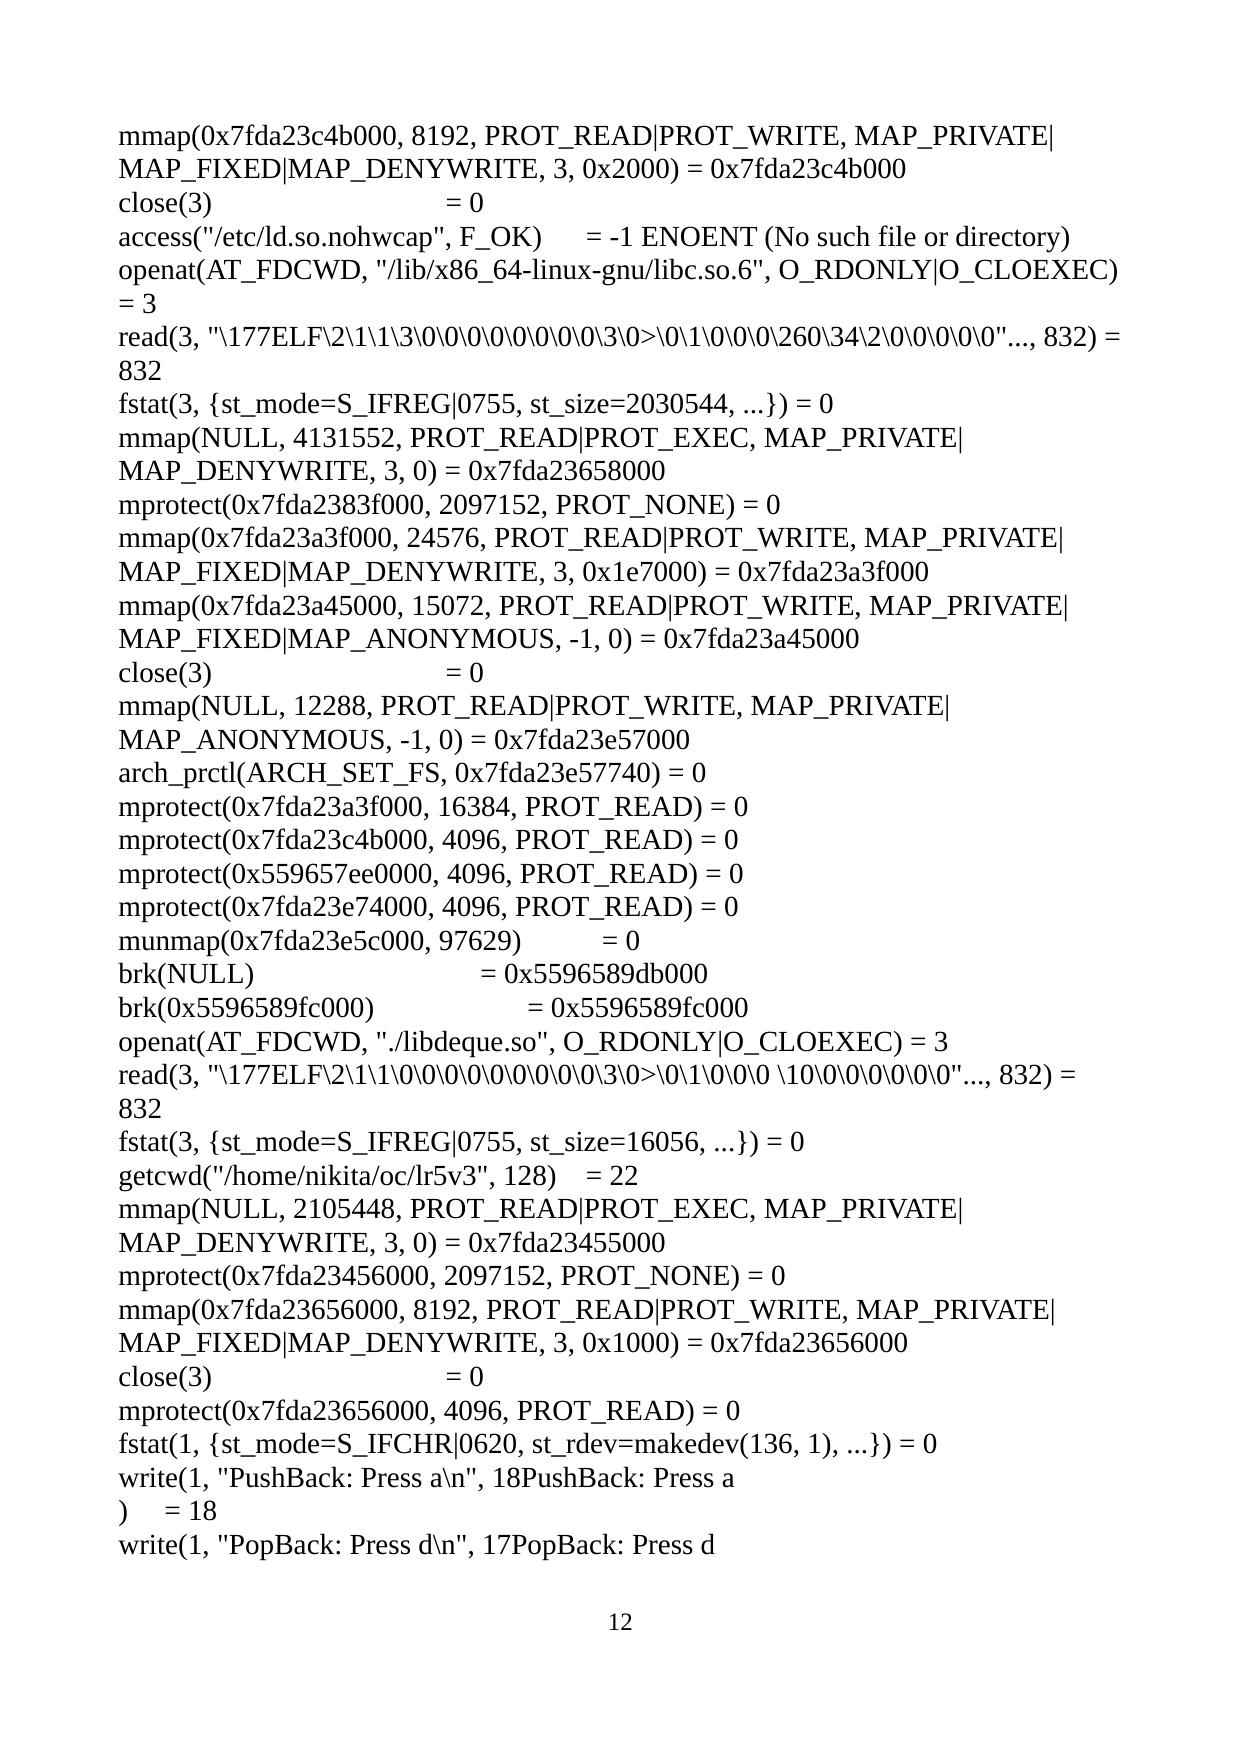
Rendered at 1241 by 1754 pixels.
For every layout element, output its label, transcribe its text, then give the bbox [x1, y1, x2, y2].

text mmap(NULL, 4131552, PROT_READ|PROT_EXEC, MAP_PRIVATE|MAP_DENYWRITE, 3, 0) = 0x7fda23658000 [118, 420, 1122, 487]
text fstat(3, {st_mode=S_IFREG|0755, st_size=2030544, ...}) = 0 [118, 386, 1122, 420]
text fstat(3, {st_mode=S_IFREG|0755, st_size=16056, ...}) = 0 [118, 1124, 1122, 1158]
text mprotect(0x7fda2383f000, 2097152, PROT_NONE) = 0 [118, 487, 1122, 521]
text brk(0x5596589fc000) = 0x5596589fc000 [118, 990, 1122, 1024]
text fstat(1, {st_mode=S_IFCHR|0620, st_rdev=makedev(136, 1), ...}) = 0 [118, 1426, 1122, 1460]
text access("/etc/ld.so.nohwcap", F_OK) = -1 ENOENT (No such file or directory) [118, 219, 1122, 252]
text mprotect(0x7fda23456000, 2097152, PROT_NONE) = 0 [118, 1258, 1122, 1292]
text close(3) = 0 [118, 185, 1122, 219]
text mprotect(0x7fda23a3f000, 16384, PROT_READ) = 0 [118, 789, 1122, 822]
text mprotect(0x7fda23e74000, 4096, PROT_READ) = 0 [118, 889, 1122, 923]
text close(3) = 0 [118, 655, 1122, 688]
text ) = 18 [118, 1493, 1122, 1527]
text write(1, "PushBack: Press a\n", 18PushBack: Press a [118, 1460, 1122, 1493]
text munmap(0x7fda23e5c000, 97629) = 0 [118, 923, 1122, 957]
text mprotect(0x559657ee0000, 4096, PROT_READ) = 0 [118, 856, 1122, 889]
text brk(NULL) = 0x5596589db000 [118, 957, 1122, 990]
text mmap(NULL, 12288, PROT_READ|PROT_WRITE, MAP_PRIVATE|MAP_ANONYMOUS, -1, 0) = 0x7fda23e57000 [118, 688, 1122, 755]
text openat(AT_FDCWD, "./libdeque.so", O_RDONLY|O_CLOEXEC) = 3 [118, 1024, 1122, 1057]
text mprotect(0x7fda23656000, 4096, PROT_READ) = 0 [118, 1393, 1122, 1426]
text read(3, "\177ELF\2\1\1\3\0\0\0\0\0\0\0\0\3\0>\0\1\0\0\0\260\34\2\0\0\0\0\0"..., 832) = 832 [118, 319, 1122, 386]
text openat(AT_FDCWD, "/lib/x86_64-linux-gnu/libc.so.6", O_RDONLY|O_CLOEXEC) = 3 [118, 252, 1122, 319]
text close(3) = 0 [118, 1359, 1122, 1393]
text write(1, "PopBack: Press d\n", 17PopBack: Press d [118, 1527, 1122, 1560]
text read(3, "\177ELF\2\1\1\0\0\0\0\0\0\0\0\0\3\0>\0\1\0\0\0 \10\0\0\0\0\0\0"..., 832) = 832 [118, 1057, 1122, 1124]
text mmap(0x7fda23656000, 8192, PROT_READ|PROT_WRITE, MAP_PRIVATE|MAP_FIXED|MAP_DENYWRITE, 3, 0x1000) = 0x7fda23656000 [118, 1292, 1122, 1359]
text mmap(NULL, 2105448, PROT_READ|PROT_EXEC, MAP_PRIVATE|MAP_DENYWRITE, 3, 0) = 0x7fda23455000 [118, 1191, 1122, 1258]
text arch_prctl(ARCH_SET_FS, 0x7fda23e57740) = 0 [118, 755, 1122, 789]
text mprotect(0x7fda23c4b000, 4096, PROT_READ) = 0 [118, 822, 1122, 856]
text mmap(0x7fda23a45000, 15072, PROT_READ|PROT_WRITE, MAP_PRIVATE|MAP_FIXED|MAP_ANONYMOUS, -1, 0) = 0x7fda23a45000 [118, 588, 1122, 655]
text mmap(0x7fda23a3f000, 24576, PROT_READ|PROT_WRITE, MAP_PRIVATE|MAP_FIXED|MAP_DENYWRITE, 3, 0x1e7000) = 0x7fda23a3f000 [118, 521, 1122, 588]
text mmap(0x7fda23c4b000, 8192, PROT_READ|PROT_WRITE, MAP_PRIVATE|MAP_FIXED|MAP_DENYWRITE, 3, 0x2000) = 0x7fda23c4b000 [118, 118, 1122, 185]
text getcwd("/home/nikita/oc/lr5v3", 128) = 22 [118, 1158, 1122, 1191]
